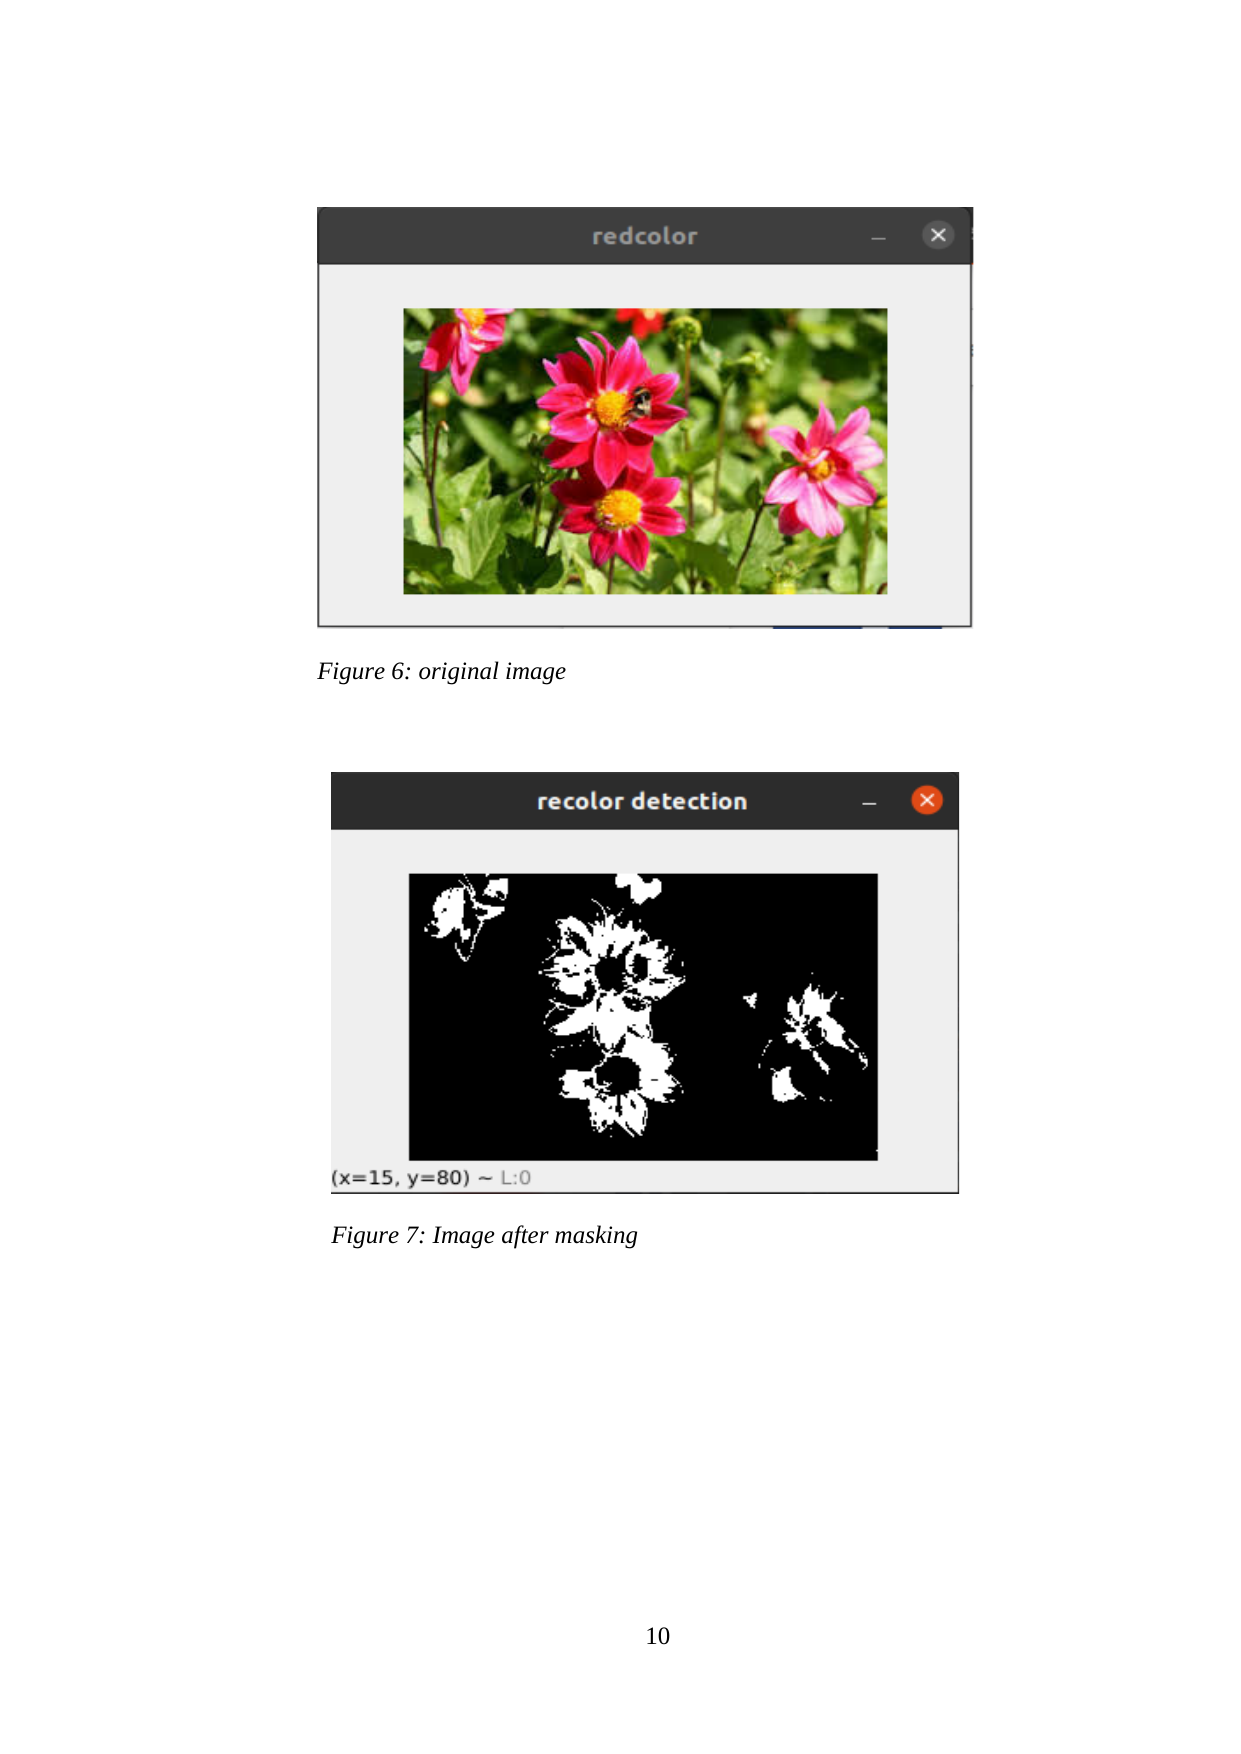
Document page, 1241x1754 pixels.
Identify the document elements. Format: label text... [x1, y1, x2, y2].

picture [317, 207, 974, 629]
picture [331, 772, 960, 1194]
text Figure 6: original image [317, 629, 973, 685]
text Figure 7: Image after masking [331, 1194, 959, 1249]
